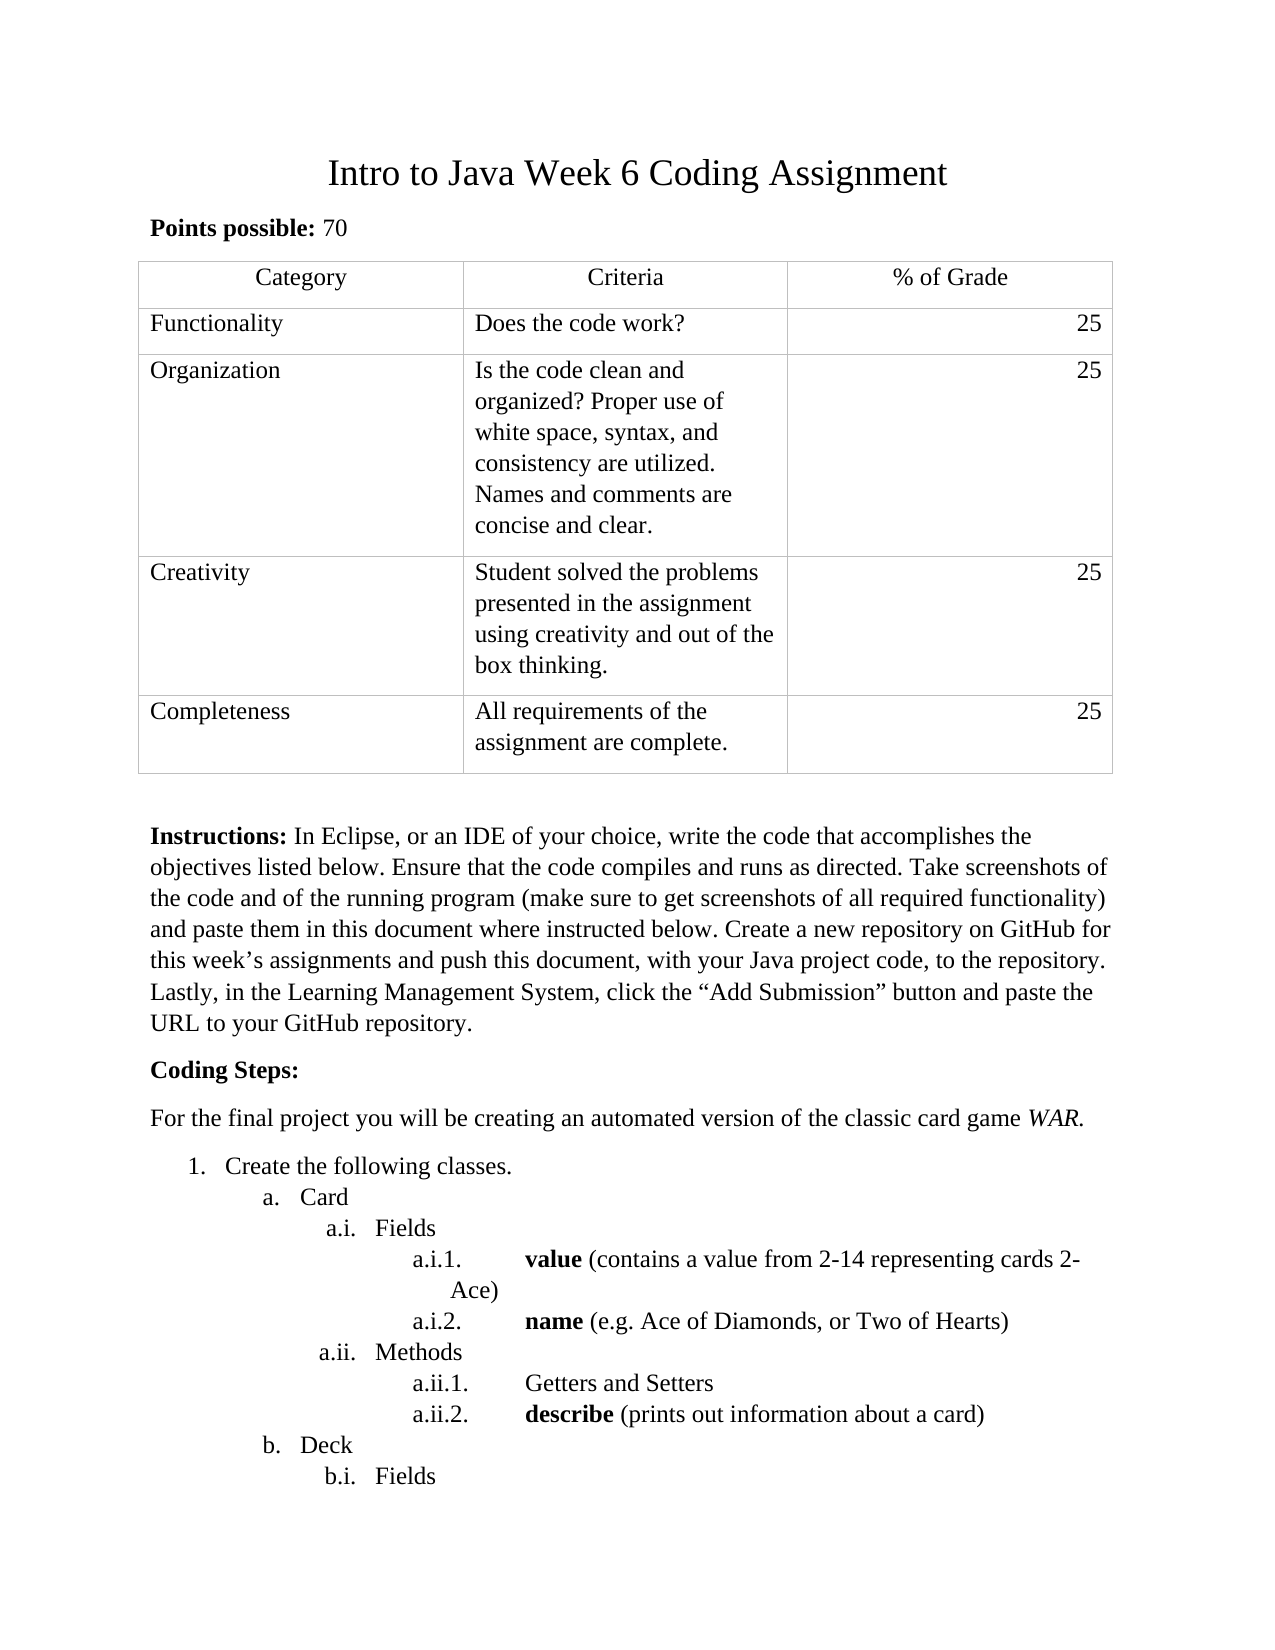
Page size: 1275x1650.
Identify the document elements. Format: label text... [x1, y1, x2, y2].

table_header Criteria [464, 262, 787, 307]
text Intro to Java Week 6 Coding Assignment [150, 150, 1125, 193]
text For the final project you will be creating an automated version of the classic card game WAR. [150, 1103, 1125, 1132]
table_cell 25 [788, 309, 1112, 354]
table_cell Creativity [139, 557, 463, 695]
list Create the following classes. [187, 1151, 1125, 1179]
table_cell Completeness [139, 696, 463, 773]
list Fields [356, 1213, 1125, 1242]
table_cell Does the code work? [464, 309, 787, 354]
text Instructions: In Eclipse, or an IDE of your choice, write the code that accomplishes the objectives listed below. Ensure that the code compiles and runs as directed. Take screenshots of the code and of the running program (make sure to get screenshots of all required functionality) and paste them in this document where instructed below. Create a new repository on GitHub for this week’s assignments and push this document, with your Java project code, to the repository. Lastly, in the Learning Management System, click the “Add Submission” button and paste the URL to your GitHub repository. [150, 821, 1125, 1036]
table_cell Organization [139, 355, 463, 556]
table_header Category [139, 262, 463, 307]
list Card [262, 1182, 1125, 1211]
table_cell 25 [788, 355, 1112, 556]
table_header % of Grade [788, 262, 1112, 307]
table_cell Is the code clean and organized? Proper use of white space, syntax, and consistency are utilized. Names and comments are concise and clear. [464, 355, 787, 556]
table_cell Student solved the problems presented in the assignment using creativity and out of the box thinking. [464, 557, 787, 695]
list Methods [356, 1337, 1125, 1366]
list name (e.g. Ace of Diamonds, or Two of Hearts) [412, 1306, 1125, 1335]
table_cell 25 [788, 696, 1112, 773]
table_cell 25 [788, 557, 1112, 695]
list Fields [356, 1461, 1125, 1490]
text Points possible: 70 [150, 213, 1125, 242]
list describe (prints out information about a card) [412, 1399, 1125, 1428]
text Coding Steps: [150, 1055, 1125, 1084]
table_cell All requirements of the assignment are complete. [464, 696, 787, 773]
table_cell Functionality [139, 309, 463, 354]
list Deck [262, 1430, 1125, 1459]
list Getters and Setters [412, 1368, 1125, 1397]
list value (contains a value from 2-14 representing cards 2-Ace) [412, 1244, 1125, 1304]
